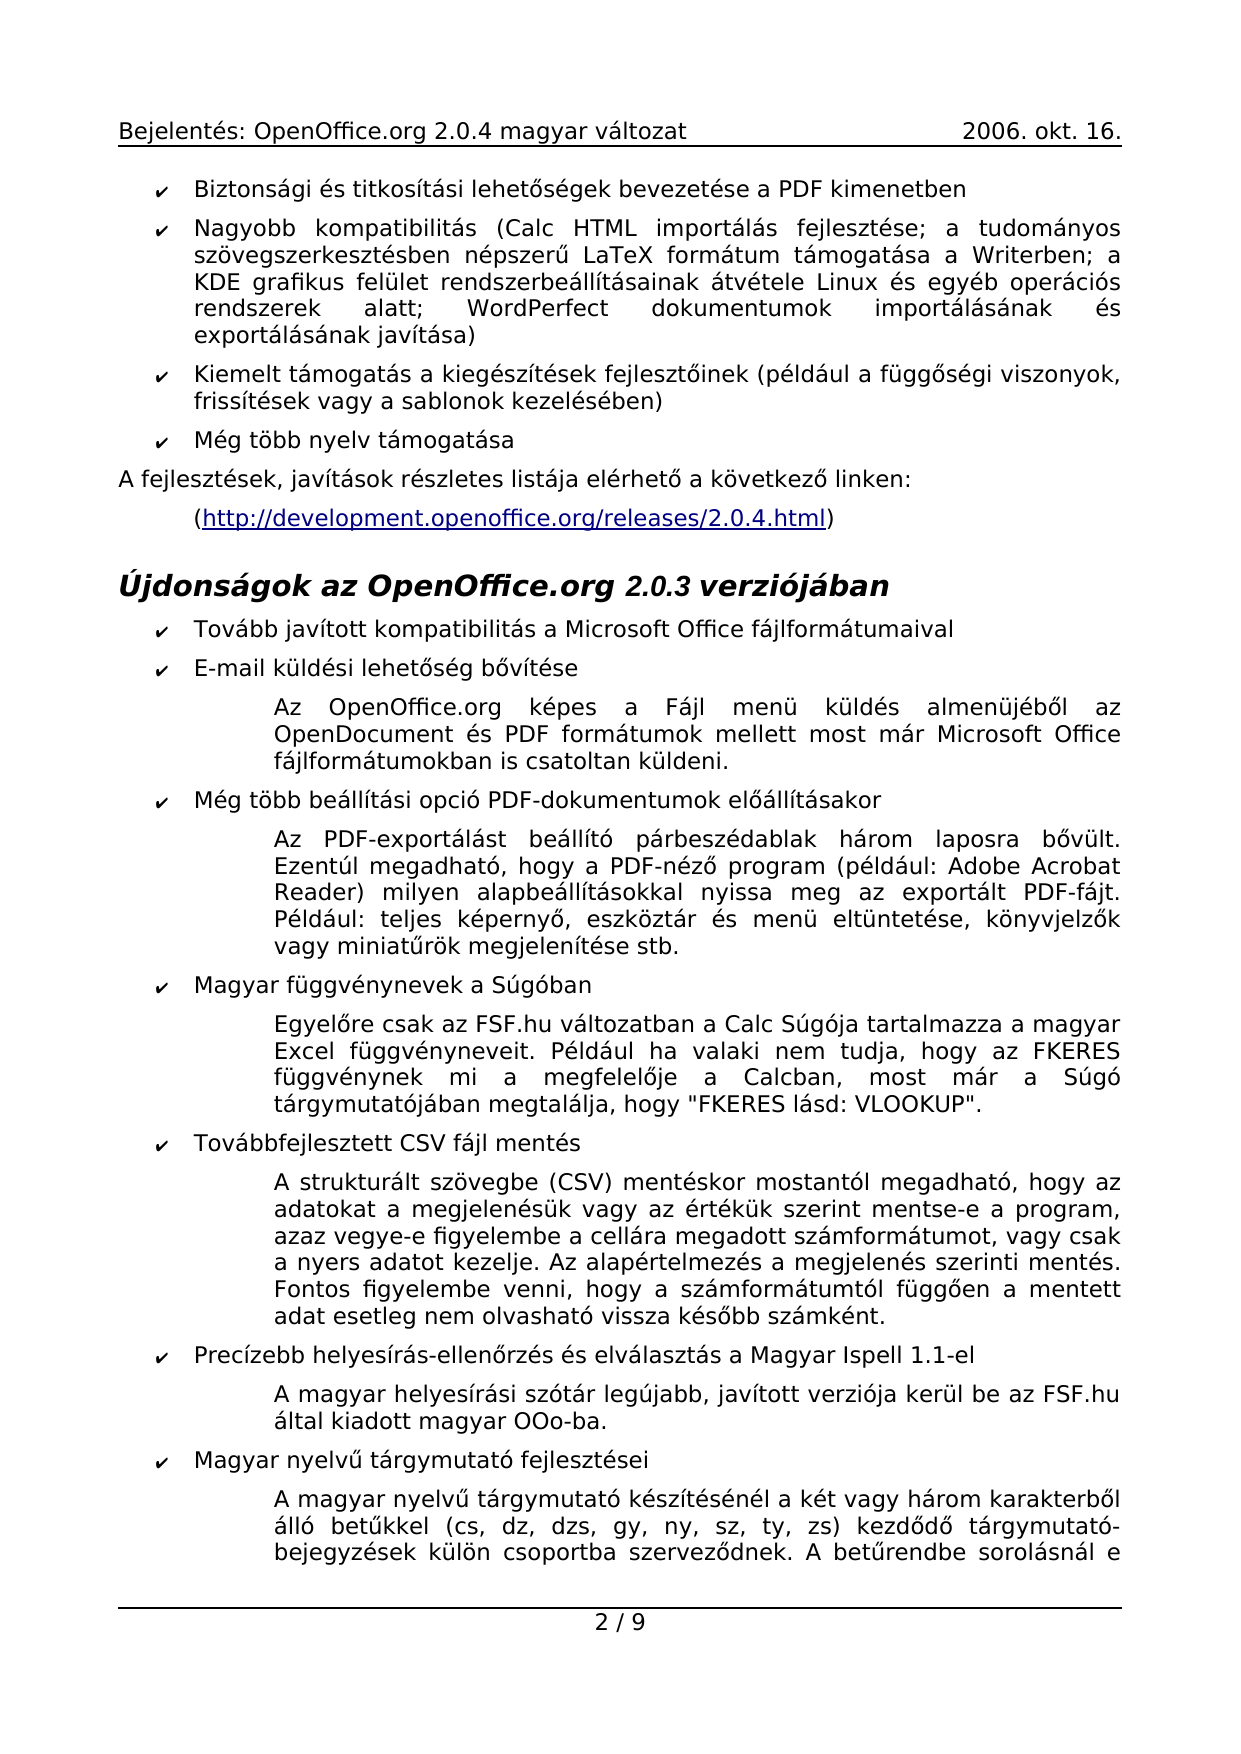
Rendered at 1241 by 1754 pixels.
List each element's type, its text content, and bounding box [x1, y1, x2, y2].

list Tovább javított kompatibilitás a Microsoft Office fájlformátumaival [156, 616, 1122, 643]
list E-mail küldési lehetőség bővítése [156, 655, 1122, 682]
list A strukturált szövegbe (CSV) mentéskor mostantól megadható, hogy az adatokat a megjelenésük vagy az értékük szerint mentse-e a program, azaz vegye-e figyelembe a cellára megadott számformátumot, vagy csak a nyers adatot kezelje. Az alapértelmezés a megjelenés szerinti mentés. Fontos figyelembe venni, hogy a számformátumtól függően a mentett adat esetleg nem olvasható vissza később számként. [118, 1169, 1122, 1329]
text A fejlesztések, javítások részletes listája elérhető a következő linken: [118, 466, 1122, 493]
list Magyar függvénynevek a Súgóban [156, 972, 1122, 999]
list (http://development.openoffice.org/releases/2.0.4.html) [156, 506, 1122, 532]
list A magyar nyelvű tárgymutató készítésénél a két vagy három karakterből álló betűkkel (cs, dz, dzs, gy, ny, sz, ty, zs) kezdődő tárgymutató-bejegyzések külön csoportba szerveződnek. A betűrendbe sorolásnál e [118, 1486, 1122, 1566]
list Kiemelt támogatás a kiegészítések fejlesztőinek (például a függőségi viszonyok, frissítések vagy a sablonok kezelésében) [156, 361, 1122, 415]
list A magyar helyesírási szótár legújabb, javított verziója kerül be az FSF.hu által kiadott magyar OOo-ba. [118, 1381, 1122, 1434]
list Precízebb helyesírás-ellenőrzés és elválasztás a Magyar Ispell 1.1-el [156, 1342, 1122, 1369]
list Még több nyelv támogatása [156, 427, 1122, 454]
list Nagyobb kompatibilitás (Calc HTML importálás fejlesztése; a tudományos szövegszerkesztésben népszerű LaTeX formátum támogatása a Writerben; a KDE grafikus felület rendszerbeállításainak átvétele Linux és egyéb operációs rendszerek alatt; WordPerfect dokumentumok importálásának és exportálásának javítása) [156, 216, 1122, 349]
list Továbbfejlesztett CSV fájl mentés [156, 1130, 1122, 1157]
list Még több beállítási opció PDF-dokumentumok előállításakor [156, 787, 1122, 814]
list Egyelőre csak az FSF.hu változatban a Calc Súgója tartalmazza a magyar Excel függvényneveit. Például ha valaki nem tudja, hogy az FKERES függvénynek mi a megfelelője a Calcban, most már a Súgó tárgymutatójában megtalálja, hogy "FKERES lásd: VLOOKUP". [118, 1011, 1122, 1118]
list Biztonsági és titkosítási lehetőségek bevezetése a PDF kimenetben [156, 176, 1122, 203]
list Az OpenOffice.org képes a Fájl menü küldés almenüjéből az OpenDocument és PDF formátumok mellett most már Microsoft Office fájlformátumokban is csatoltan küldeni. [118, 694, 1122, 774]
list Az PDF-exportálást beállító párbeszédablak három laposra bővült. Ezentúl megadható, hogy a PDF-néző program (például: Adobe Acrobat Reader) milyen alapbeállításokkal nyissa meg az exportált PDF-fájt. Például: teljes képernyő, eszköztár és menü eltüntetése, könyvjelzők vagy miniatűrök megjelenítése stb. [118, 826, 1122, 959]
list Magyar nyelvű tárgymutató fejlesztései [156, 1447, 1122, 1474]
subtitle Újdonságok az OpenOffice.org 2.0.3 verziójában [118, 570, 1122, 604]
